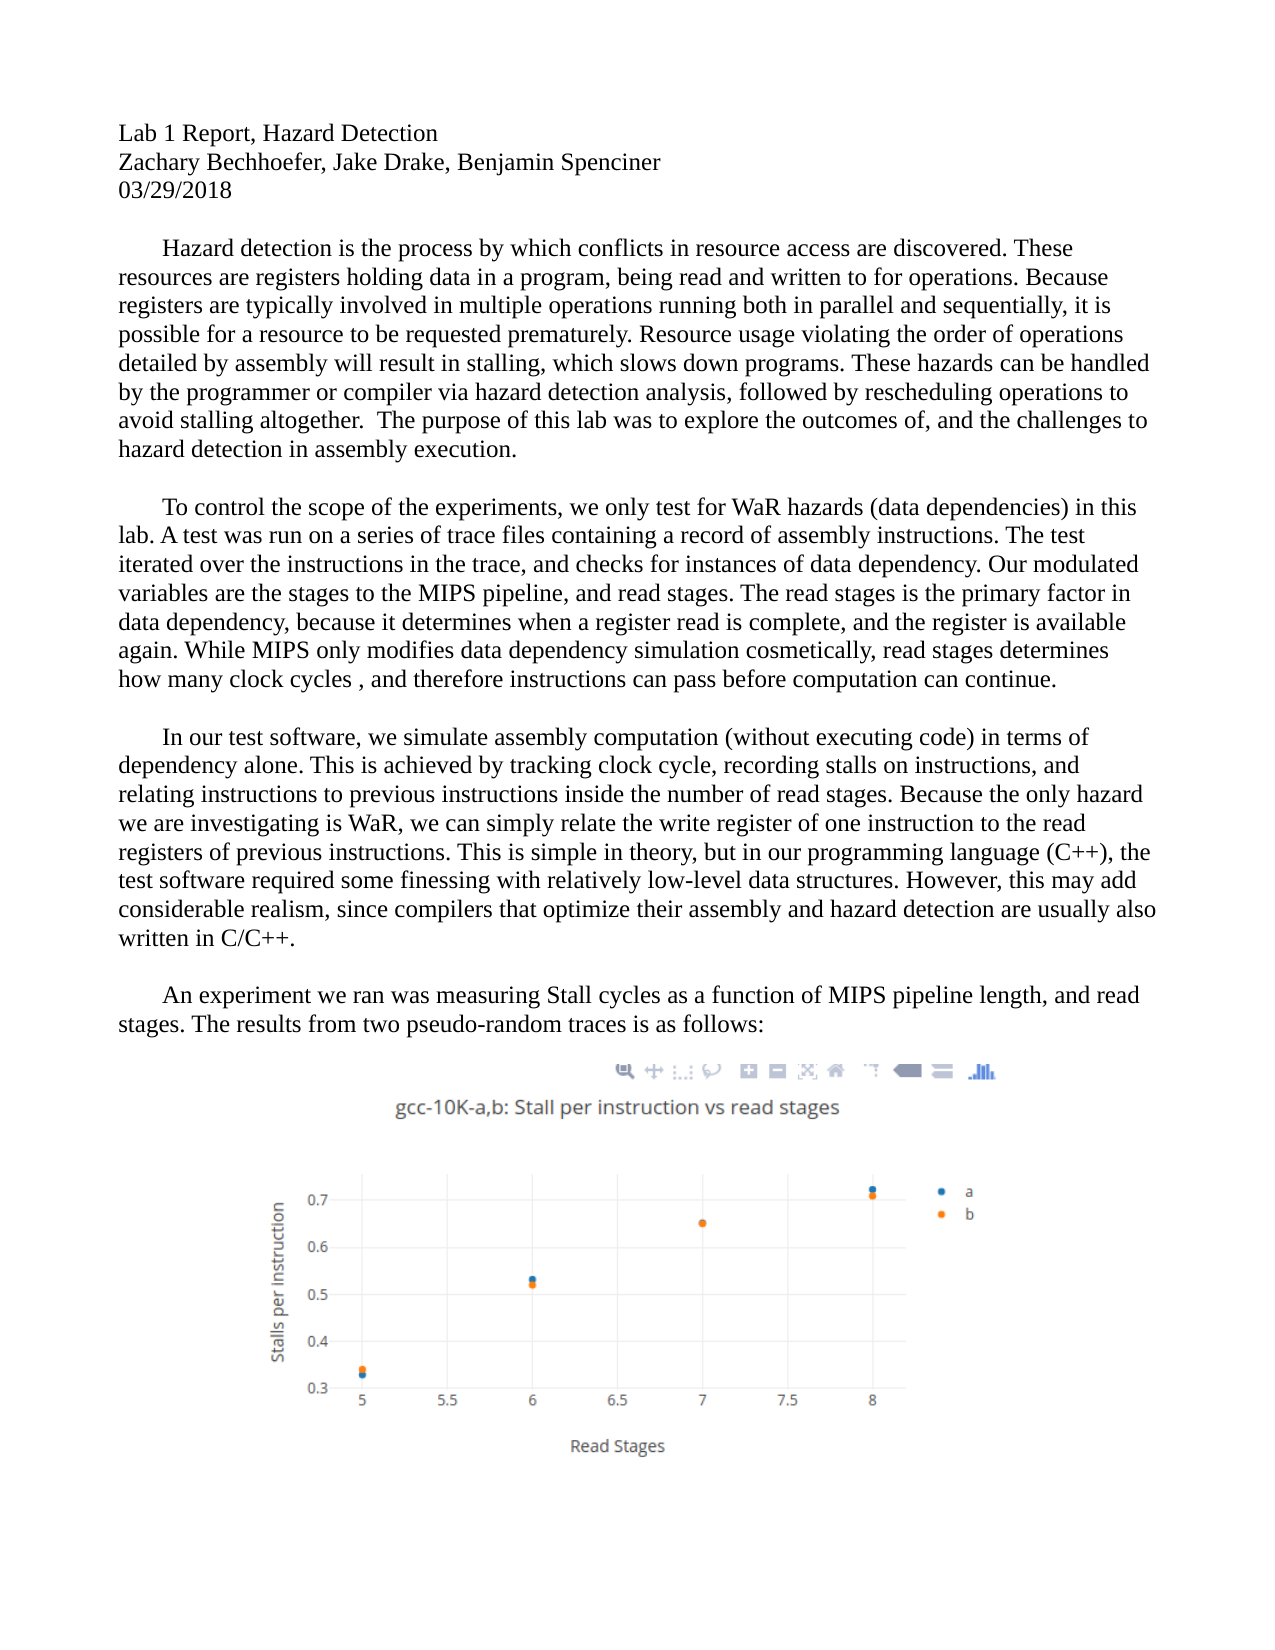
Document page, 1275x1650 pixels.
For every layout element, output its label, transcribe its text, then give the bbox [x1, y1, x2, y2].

text In our test software, we simulate assembly computation (without executing code) in terms of dependency alone. This is achieved by tracking clock cycle, recording stalls on instructions, and relating instructions to previous instructions inside the number of read stages. Because the only hazard we are investigating is WaR, we can simply relate the write register of one instruction to the read registers of previous instructions. This is simple in theory, but in our programming language (C++), the test software required some finessing with relatively low-level data structures. However, this may add considerable realism, since compilers that optimize their assembly and hazard detection are usually also written in C/C++. [118, 722, 1157, 952]
text Zachary Bechhoefer, Jake Drake, Benjamin Spenciner [118, 147, 1157, 176]
text Lab 1 Report, Hazard Detection [118, 118, 1157, 147]
picture [238, 1064, 996, 1481]
text To control the scope of the experiments, we only test for WaR hazards (data dependencies) in this lab. A test was run on a series of trace files containing a record of assembly instructions. The test iterated over the instructions in the trace, and checks for instances of data dependency. Our modulated variables are the stages to the MIPS pipeline, and read stages. The read stages is the primary factor in data dependency, because it determines when a register read is complete, and the register is available again. While MIPS only modifies data dependency simulation cosmetically, read stages determines how many clock cycles , and therefore instructions can pass before computation can continue. [118, 492, 1157, 693]
text 03/29/2018 [118, 176, 1157, 204]
text Hazard detection is the process by which conflicts in resource access are discovered. These resources are registers holding data in a program, being read and written to for operations. Because registers are typically involved in multiple operations running both in parallel and sequentially, it is possible for a resource to be requested prematurely. Resource usage violating the order of operations detailed by assembly will result in stalling, which slows down programs. These hazards can be handled by the programmer or compiler via hazard detection analysis, followed by rescheduling operations to avoid stalling altogether. The purpose of this lab was to explore the outcomes of, and the challenges to hazard detection in assembly execution. [118, 233, 1157, 463]
text An experiment we ran was measuring Stall cycles as a function of MIPS pipeline length, and read stages. The results from two pseudo-random traces is as follows: [118, 981, 1157, 1038]
